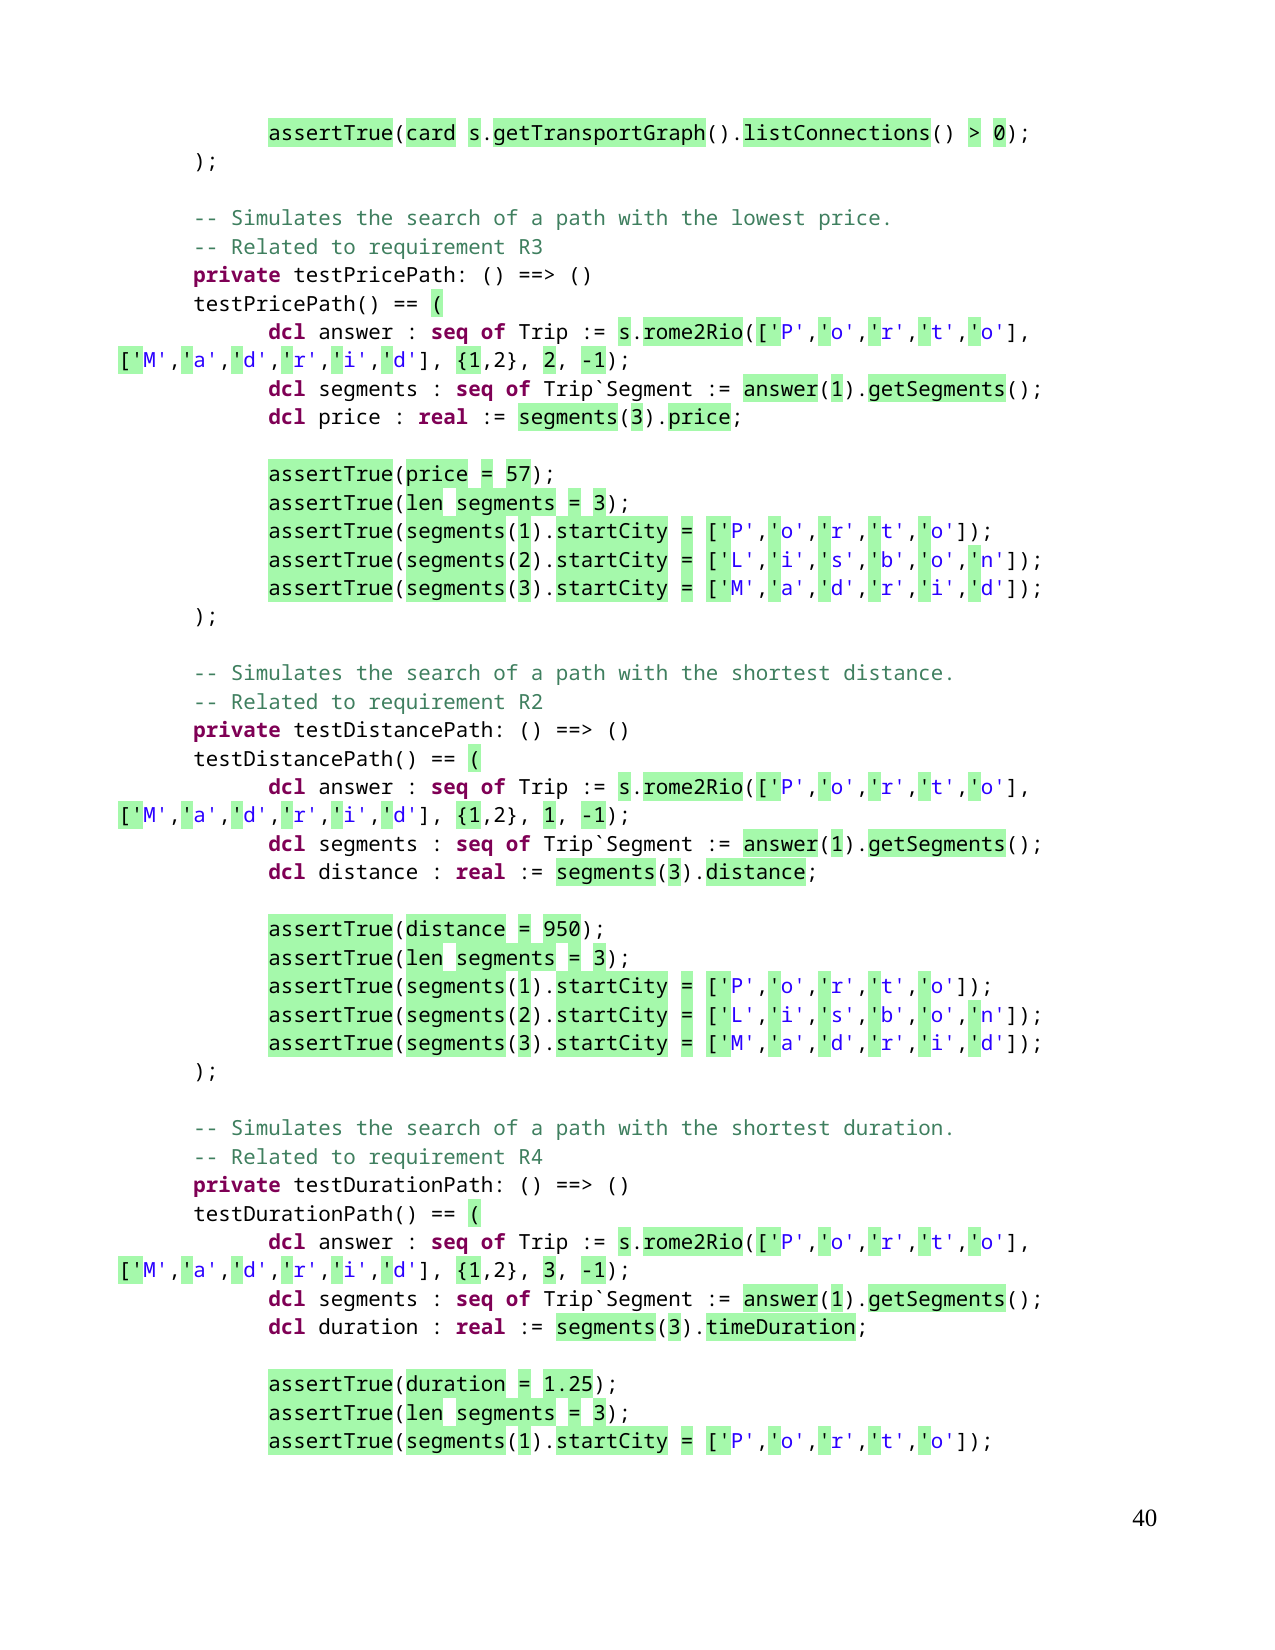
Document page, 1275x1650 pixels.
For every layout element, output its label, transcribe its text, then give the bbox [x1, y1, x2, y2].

text ); [118, 147, 1157, 175]
text ); [118, 1057, 1157, 1085]
text -- Simulates the search of a path with the shortest duration. [118, 1113, 1157, 1142]
text assertTrue(segments(1).startCity = ['P','o','r','t','o']); [118, 516, 1157, 545]
text -- Simulates the search of a path with the shortest distance. [118, 658, 1157, 687]
text ); [118, 602, 1157, 630]
text assertTrue(len segments = 3); [118, 1398, 1157, 1426]
text dcl distance : real := segments(3).distance; [118, 857, 1157, 886]
text assertTrue(segments(3).startCity = ['M','a','d','r','i','d']); [118, 573, 1157, 602]
text private testDistancePath: () ==> () [118, 715, 1157, 744]
text testDistancePath() == ( [118, 744, 1157, 772]
text dcl segments : seq of Trip`Segment := answer(1).getSegments(); [118, 829, 1157, 857]
text assertTrue(len segments = 3); [118, 943, 1157, 971]
text dcl duration : real := segments(3).timeDuration; [118, 1312, 1157, 1341]
text assertTrue(price = 57); [118, 459, 1157, 488]
text -- Simulates the search of a path with the lowest price. [118, 203, 1157, 232]
text dcl answer : seq of Trip := s.rome2Rio(['P','o','r','t','o'], ['M','a','d','r','i','d'], {1,2}, 1, -1); [118, 772, 1157, 829]
text assertTrue(card s.getTransportGraph().listConnections() > 0); [118, 118, 1157, 147]
text assertTrue(segments(1).startCity = ['P','o','r','t','o']); [118, 971, 1157, 1000]
text assertTrue(segments(1).startCity = ['P','o','r','t','o']); [118, 1426, 1157, 1455]
text assertTrue(segments(3).startCity = ['M','a','d','r','i','d']); [118, 1028, 1157, 1057]
text dcl segments : seq of Trip`Segment := answer(1).getSegments(); [118, 1284, 1157, 1312]
text private testPricePath: () ==> () [118, 260, 1157, 289]
text -- Related to requirement R3 [118, 232, 1157, 260]
text dcl price : real := segments(3).price; [118, 402, 1157, 431]
text assertTrue(len segments = 3); [118, 488, 1157, 516]
text assertTrue(segments(2).startCity = ['L','i','s','b','o','n']); [118, 545, 1157, 573]
text assertTrue(segments(2).startCity = ['L','i','s','b','o','n']); [118, 1000, 1157, 1028]
text assertTrue(distance = 950); [118, 914, 1157, 943]
text dcl answer : seq of Trip := s.rome2Rio(['P','o','r','t','o'], ['M','a','d','r','i','d'], {1,2}, 2, -1); [118, 317, 1157, 374]
text -- Related to requirement R4 [118, 1142, 1157, 1170]
text dcl segments : seq of Trip`Segment := answer(1).getSegments(); [118, 374, 1157, 402]
text testDurationPath() == ( [118, 1199, 1157, 1227]
text testPricePath() == ( [118, 289, 1157, 317]
text dcl answer : seq of Trip := s.rome2Rio(['P','o','r','t','o'], ['M','a','d','r','i','d'], {1,2}, 3, -1); [118, 1227, 1157, 1284]
text private testDurationPath: () ==> () [118, 1170, 1157, 1199]
text -- Related to requirement R2 [118, 687, 1157, 715]
text assertTrue(duration = 1.25); [118, 1369, 1157, 1398]
